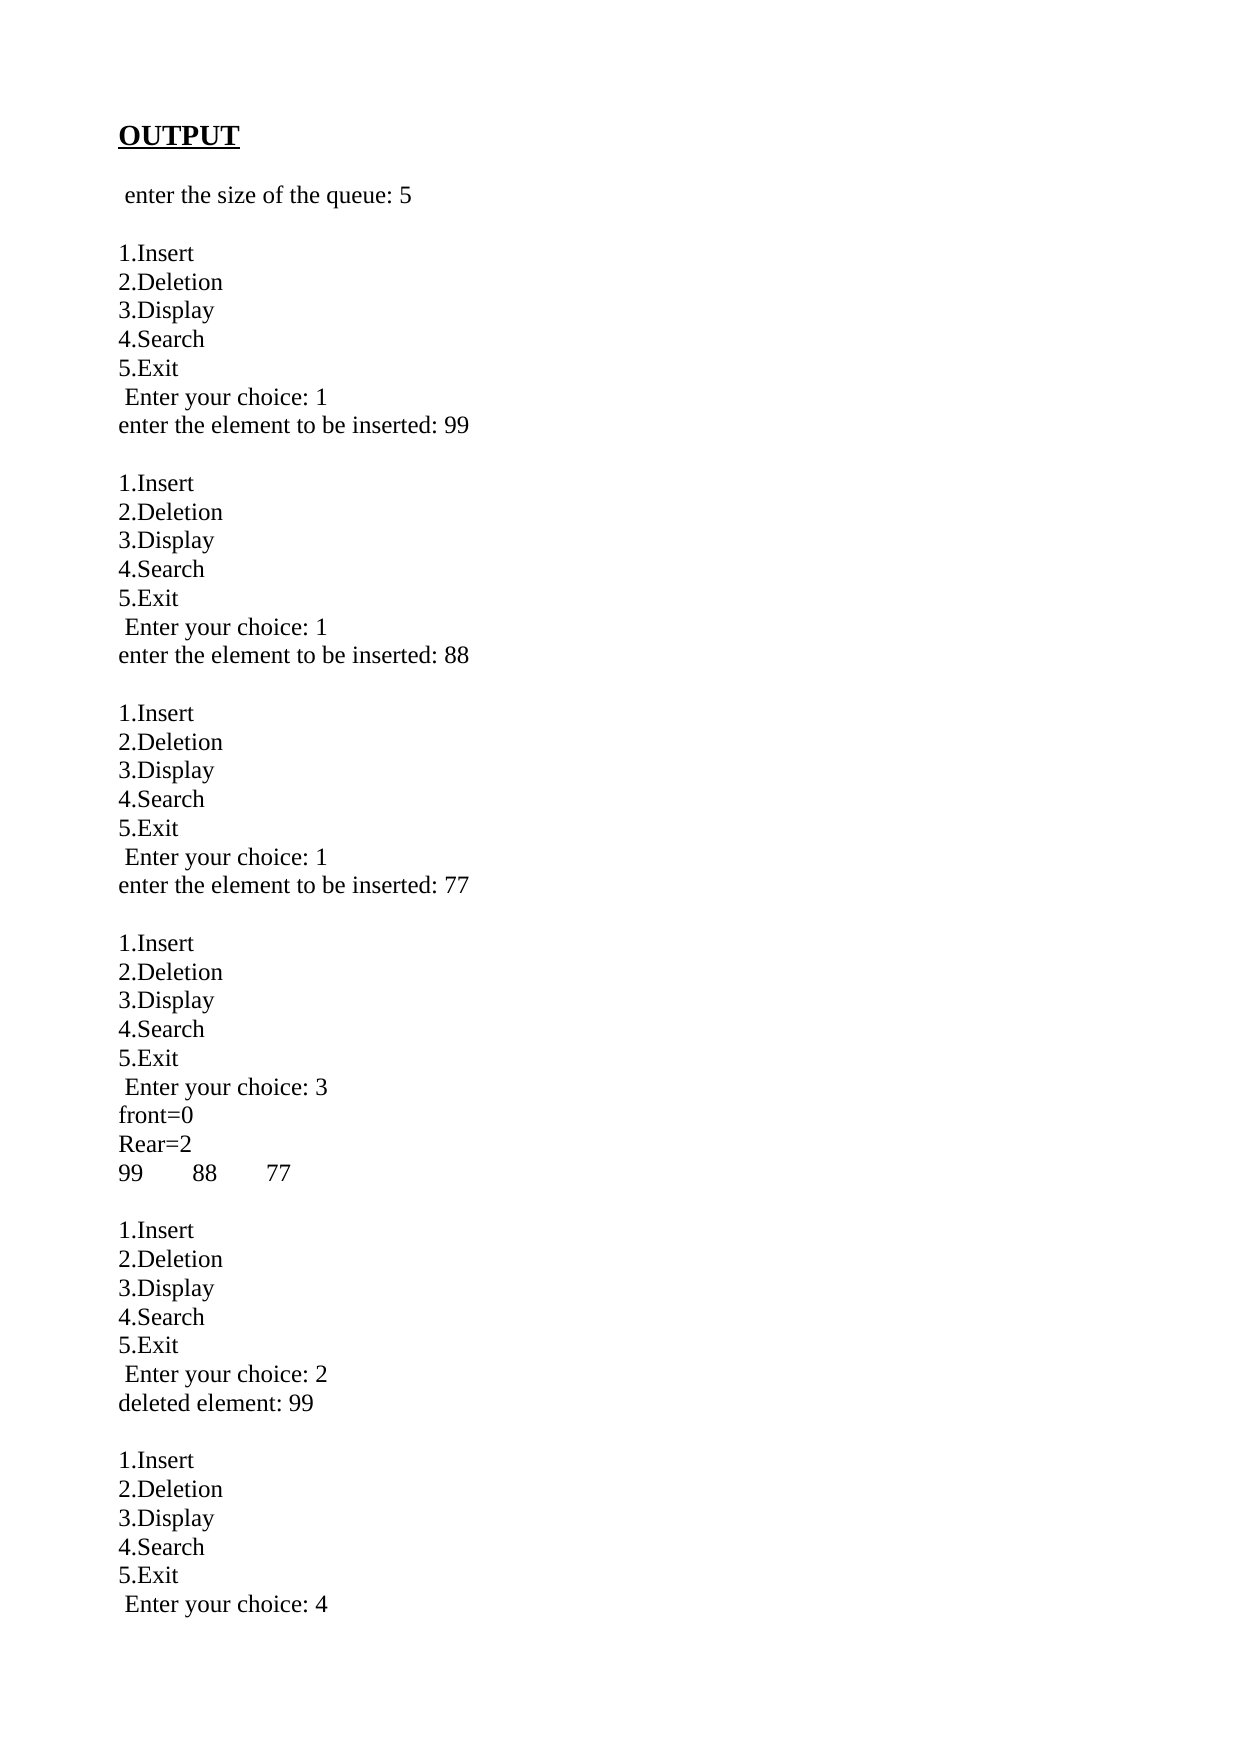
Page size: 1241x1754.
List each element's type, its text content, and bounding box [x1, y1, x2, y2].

text 3.Display [118, 755, 1122, 784]
text Enter your choice: 3 [118, 1072, 1122, 1100]
text 1.Insert [118, 1215, 1122, 1244]
text 4.Search [118, 784, 1122, 813]
text 5.Exit [118, 813, 1122, 842]
text Rear=2 [118, 1129, 1122, 1158]
text enter the element to be inserted: 88 [118, 640, 1122, 669]
text enter the size of the queue: 5 [118, 180, 1122, 209]
text 5.Exit [118, 353, 1122, 382]
text 5.Exit [118, 1330, 1122, 1359]
text 4.Search [118, 554, 1122, 583]
text 5.Exit [118, 583, 1122, 612]
text 1.Insert [118, 238, 1122, 267]
text 5.Exit [118, 1043, 1122, 1072]
text front=0 [118, 1100, 1122, 1129]
text 5.Exit [118, 1560, 1122, 1589]
text 2.Deletion [118, 727, 1122, 755]
text 3.Display [118, 525, 1122, 554]
text 1.Insert [118, 698, 1122, 727]
text 1.Insert [118, 468, 1122, 497]
text 1.Insert [118, 928, 1122, 957]
text Enter your choice: 1 [118, 612, 1122, 640]
text enter the element to be inserted: 77 [118, 870, 1122, 899]
text 2.Deletion [118, 1244, 1122, 1273]
text 2.Deletion [118, 267, 1122, 295]
text 99 88 77 [118, 1158, 1122, 1187]
text deleted element: 99 [118, 1388, 1122, 1417]
text Enter your choice: 1 [118, 382, 1122, 410]
text 2.Deletion [118, 957, 1122, 985]
text enter the element to be inserted: 99 [118, 410, 1122, 439]
text 3.Display [118, 985, 1122, 1014]
text 4.Search [118, 1532, 1122, 1560]
text 3.Display [118, 295, 1122, 324]
text 3.Display [118, 1273, 1122, 1302]
text 2.Deletion [118, 1474, 1122, 1503]
text Enter your choice: 1 [118, 842, 1122, 870]
text Enter your choice: 4 [118, 1589, 1122, 1618]
text 4.Search [118, 1014, 1122, 1043]
text 4.Search [118, 324, 1122, 353]
text 3.Display [118, 1503, 1122, 1532]
text 2.Deletion [118, 497, 1122, 525]
text OUTPUT [118, 118, 1122, 152]
text 1.Insert [118, 1445, 1122, 1474]
text Enter your choice: 2 [118, 1359, 1122, 1388]
text 4.Search [118, 1302, 1122, 1330]
